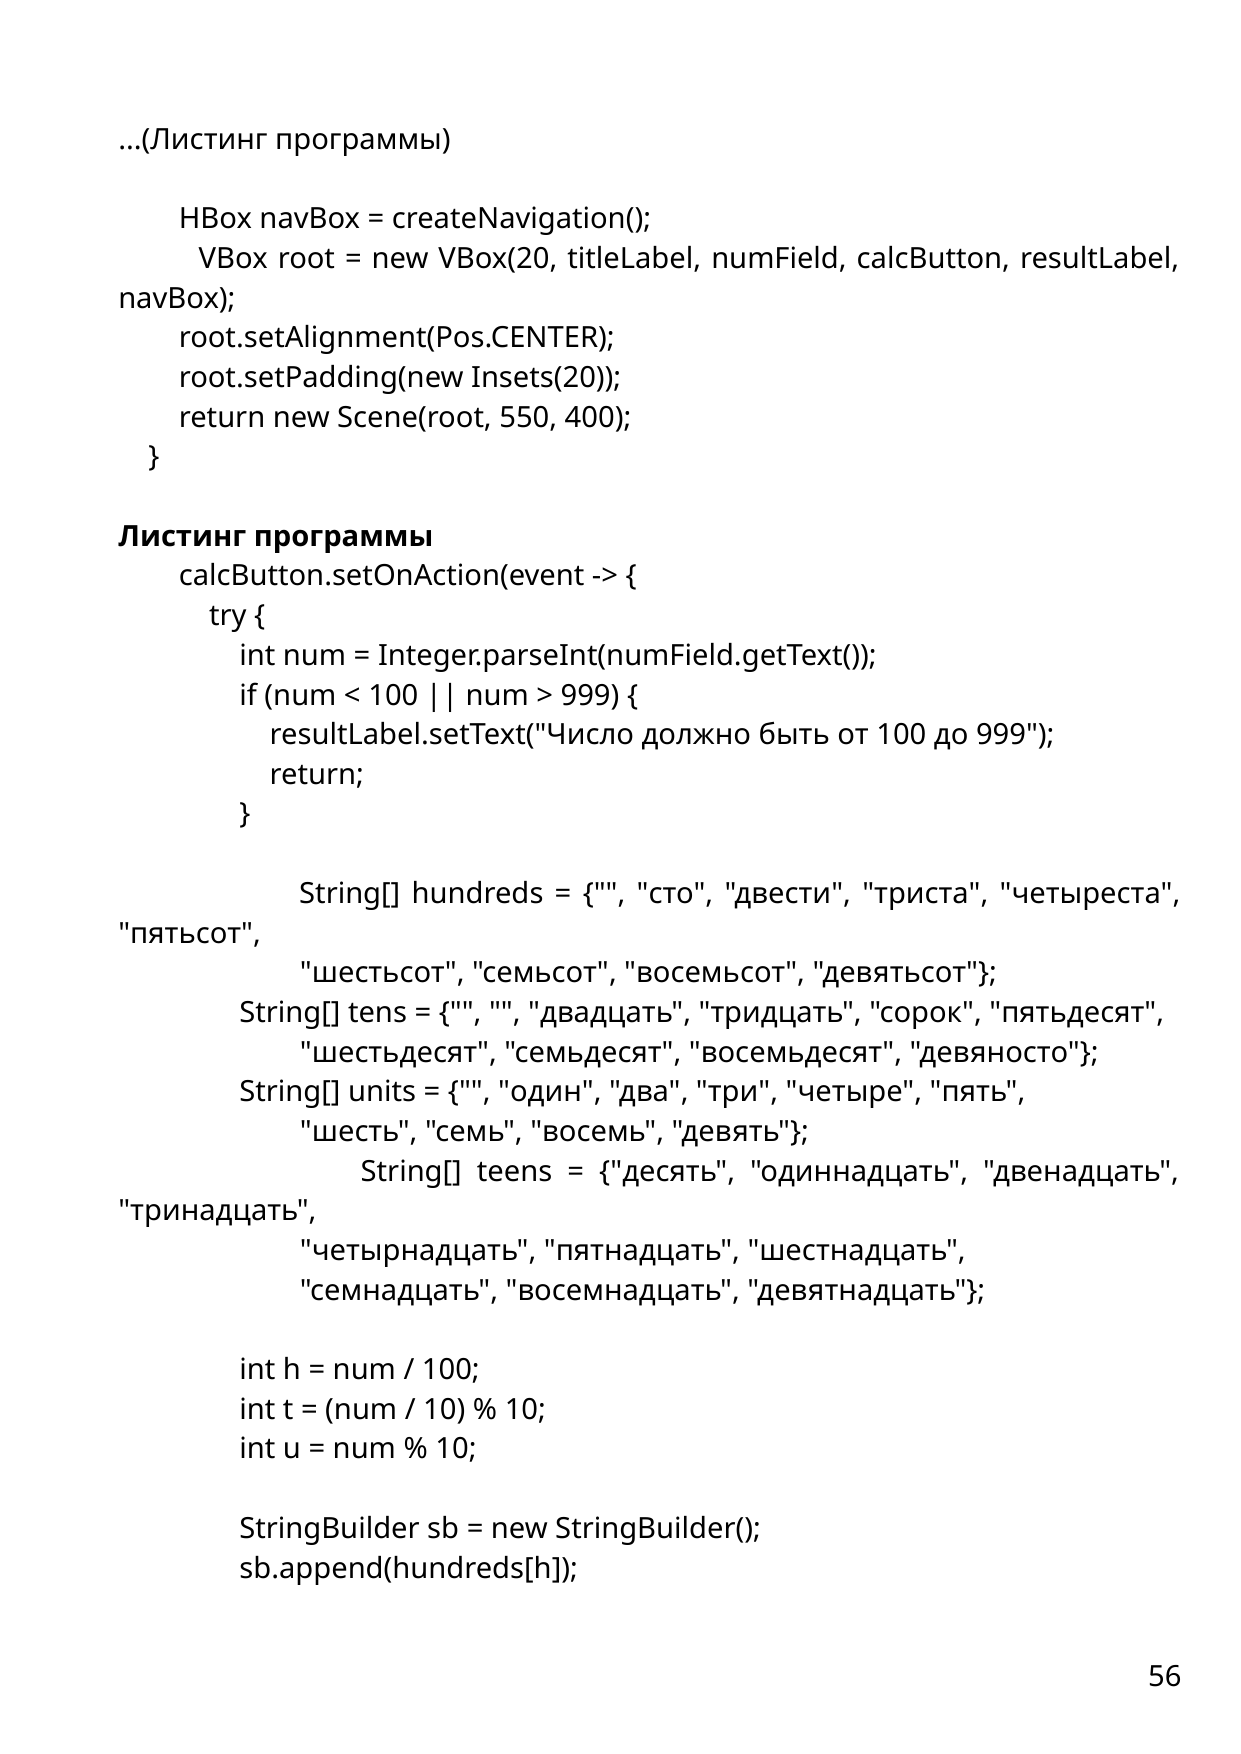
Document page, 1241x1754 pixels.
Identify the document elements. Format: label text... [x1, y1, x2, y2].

text calcButton.setOnAction(event -> { [118, 555, 1181, 594]
text sb.append(hundreds[h]); [118, 1547, 1181, 1587]
text resultLabel.setText("Число должно быть от 100 до 999"); [118, 713, 1181, 753]
text Листинг программы [118, 515, 1181, 555]
text "шесть", "семь", "восемь", "девять"}; [118, 1110, 1181, 1150]
text int h = num / 100; [118, 1348, 1181, 1388]
text int num = Integer.parseInt(numField.getText()); [118, 634, 1181, 674]
text return; [118, 753, 1181, 793]
text } [118, 793, 1181, 832]
text } [118, 436, 1181, 475]
text int t = (num / 10) % 10; [118, 1388, 1181, 1428]
text if (num < 100 || num > 999) { [118, 674, 1181, 713]
text "семнадцать", "восемнадцать", "девятнадцать"}; [118, 1269, 1181, 1309]
text ...(Листинг программы) [118, 118, 1181, 158]
text String[] tens = {"", "", "двадцать", "тридцать", "сорок", "пятьдесят", [118, 991, 1181, 1031]
text root.setAlignment(Pos.CENTER); [118, 317, 1181, 356]
text HBox navBox = createNavigation(); [118, 197, 1181, 237]
text "четырнадцать", "пятнадцать", "шестнадцать", [118, 1229, 1181, 1269]
text int u = num % 10; [118, 1428, 1181, 1467]
text "шестьдесят", "семьдесят", "восемьдесят", "девяносто"}; [118, 1031, 1181, 1071]
text "шестьсот", "семьсот", "восемьсот", "девятьсот"}; [118, 952, 1181, 991]
text String[] hundreds = {"", "сто", "двести", "триста", "четыреста", "пятьсот", [118, 872, 1181, 952]
text return new Scene(root, 550, 400); [118, 396, 1181, 436]
text VBox root = new VBox(20, titleLabel, numField, calcButton, resultLabel, navBox); [118, 237, 1181, 317]
text try { [118, 594, 1181, 634]
text root.setPadding(new Insets(20)); [118, 356, 1181, 396]
text String[] units = {"", "один", "два", "три", "четыре", "пять", [118, 1071, 1181, 1110]
text String[] teens = {"десять", "одиннадцать", "двенадцать", "тринадцать", [118, 1150, 1181, 1229]
text StringBuilder sb = new StringBuilder(); [118, 1507, 1181, 1547]
